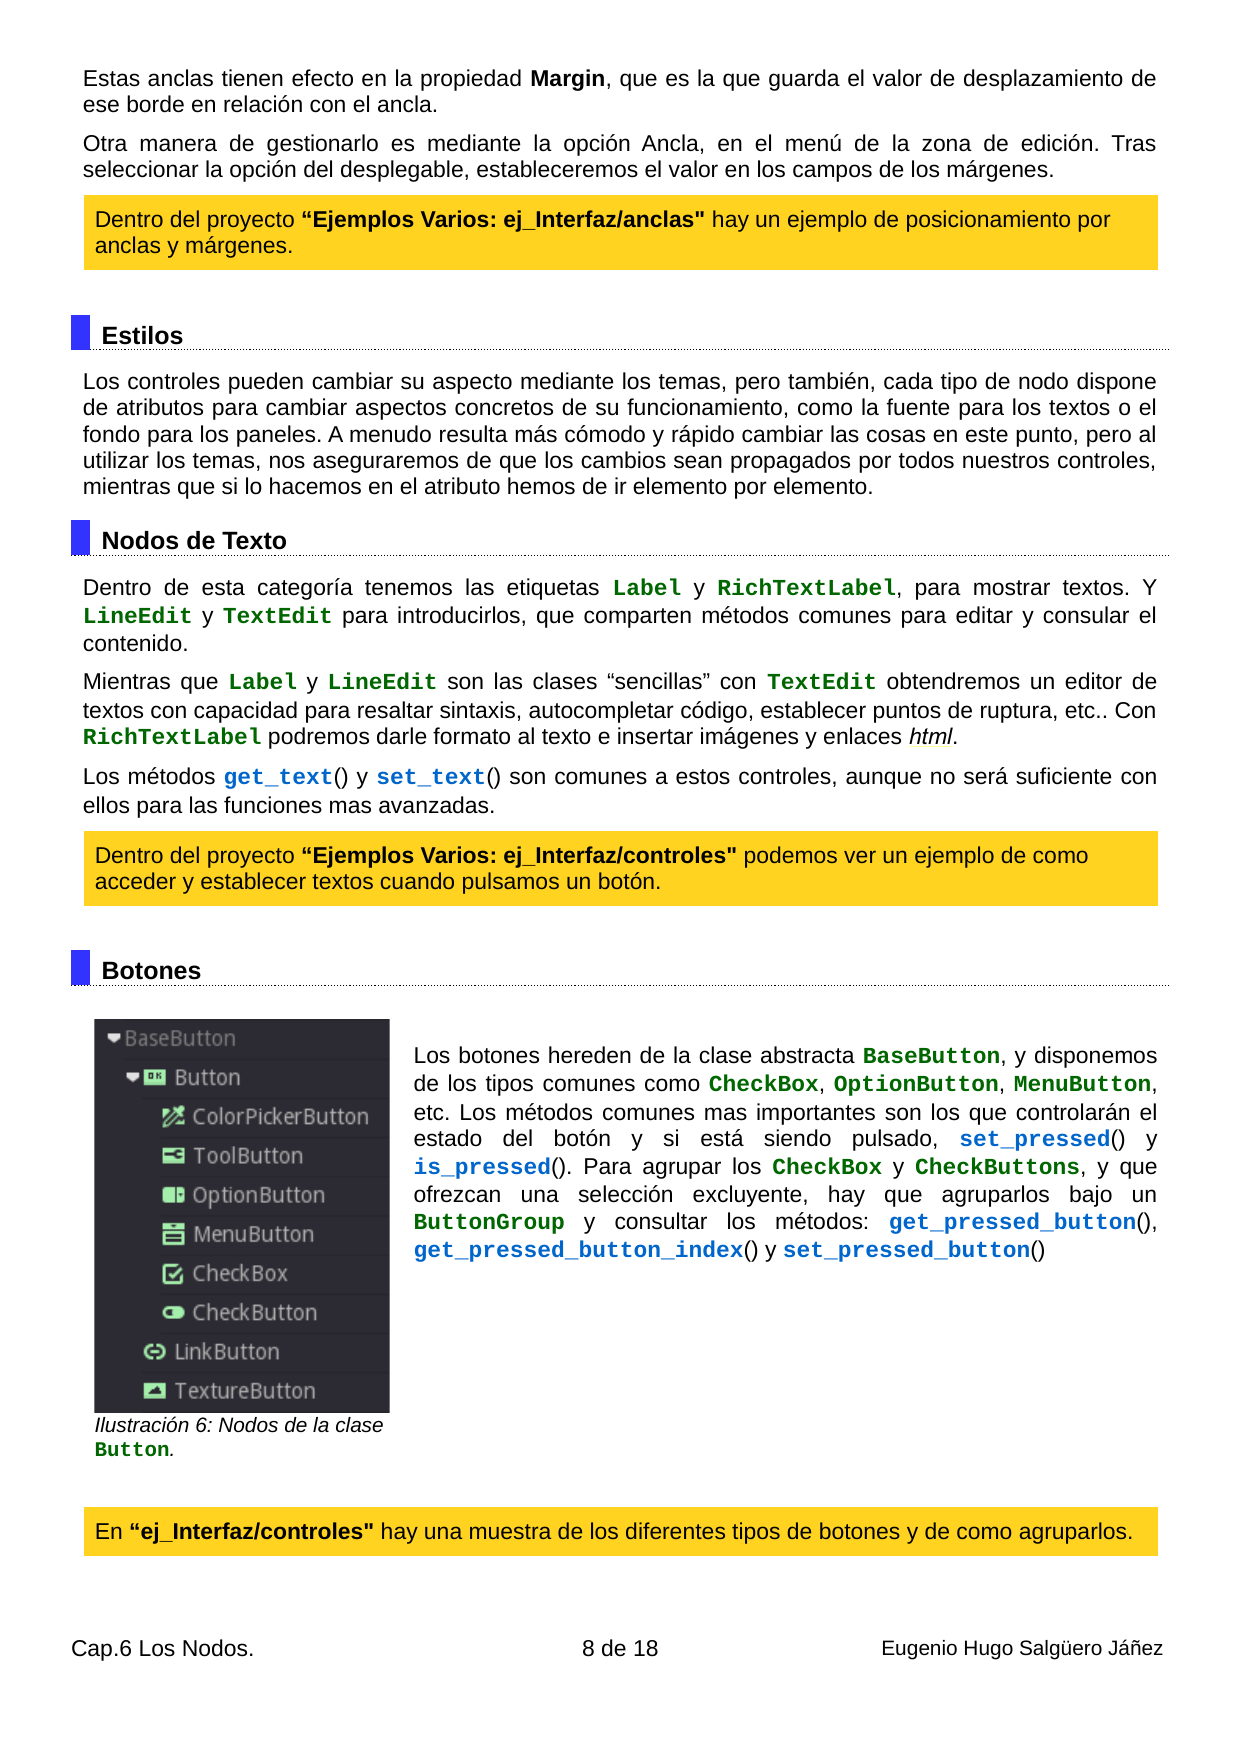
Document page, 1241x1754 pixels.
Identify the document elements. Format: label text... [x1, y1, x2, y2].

text Los controles pueden cambiar su aspecto mediante los temas, pero también, cada tipo de nodo dispone de atributos para cambiar aspectos concretos de su funcionamiento, como la fuente para los textos o el fondo para los paneles. A menudo resulta más cómodo y rápido cambiar las cosas en este punto, pero al utilizar los temas, nos aseguraremos de que los cambios sean propagados por todos nuestros controles, mientras que si lo hacemos en el atributo hemos de ir elemento por elemento. [83, 368, 1158, 500]
subtitle Estilos [90, 315, 1169, 349]
text Ilustración 6: Nodos de la clase Button. [94, 1413, 390, 1463]
text En “ej_Interfaz/controles" hay una muestra de los diferentes tipos de botones y de como agruparlos. [84, 1507, 1158, 1556]
text Dentro de esta categoría tenemos las etiquetas Label y RichTextLabel, para mostrar textos. Y LineEdit y TextEdit para introducirlos, que comparten métodos comunes para editar y consular el contenido. [83, 573, 1158, 656]
text Estas anclas tienen efecto en la propiedad Margin, que es la que guarda el valor de desplazamiento de ese borde en relación con el ancla. [83, 65, 1158, 118]
text Dentro del proyecto “Ejemplos Varios: ej_Interfaz/controles" podemos ver un ejemplo de como acceder y establecer textos cuando pulsamos un botón. [84, 831, 1158, 906]
text Mientras que Label y LineEdit son las clases “sencillas” con TextEdit obtendremos un editor de textos con capacidad para resaltar sintaxis, autocompletar código, establecer puntos de ruptura, etc.. Con RichTextLabel podremos darle formato al texto e insertar imágenes y enlaces html. [83, 668, 1158, 751]
subtitle Nodos de Texto [90, 520, 1169, 555]
subtitle Botones [90, 950, 1169, 985]
text Los métodos get_text() y set_text() son comunes a estos controles, aunque no será suficiente con ellos para las funciones mas avanzadas. [83, 763, 1158, 818]
picture [94, 1019, 390, 1413]
text Otra manera de gestionarlo es mediante la opción Ancla, en el menú de la zona de edición. Tras seleccionar la opción del desplegable, estableceremos el valor en los campos de los márgenes. [83, 129, 1158, 182]
text Dentro del proyecto “Ejemplos Varios: ej_Interfaz/anclas" hay un ejemplo de posicionamiento por anclas y márgenes. [84, 195, 1158, 270]
text Los botones hereden de la clase abstracta BaseButton, y disponemos de los tipos comunes como CheckBox, OptionButton, MenuButton, etc. Los métodos comunes mas importantes son los que controlarán el estado del botón y si está siendo pulsado, set_pressed() y is_pressed(). Para agrupar los CheckBox y CheckButtons, y que ofrezcan una selección excluyente, hay que agruparlos bajo un ButtonGroup y consultar los métodos: get_pressed_button(), get_pressed_button_index() y set_pressed_button() [390, 1042, 1158, 1264]
